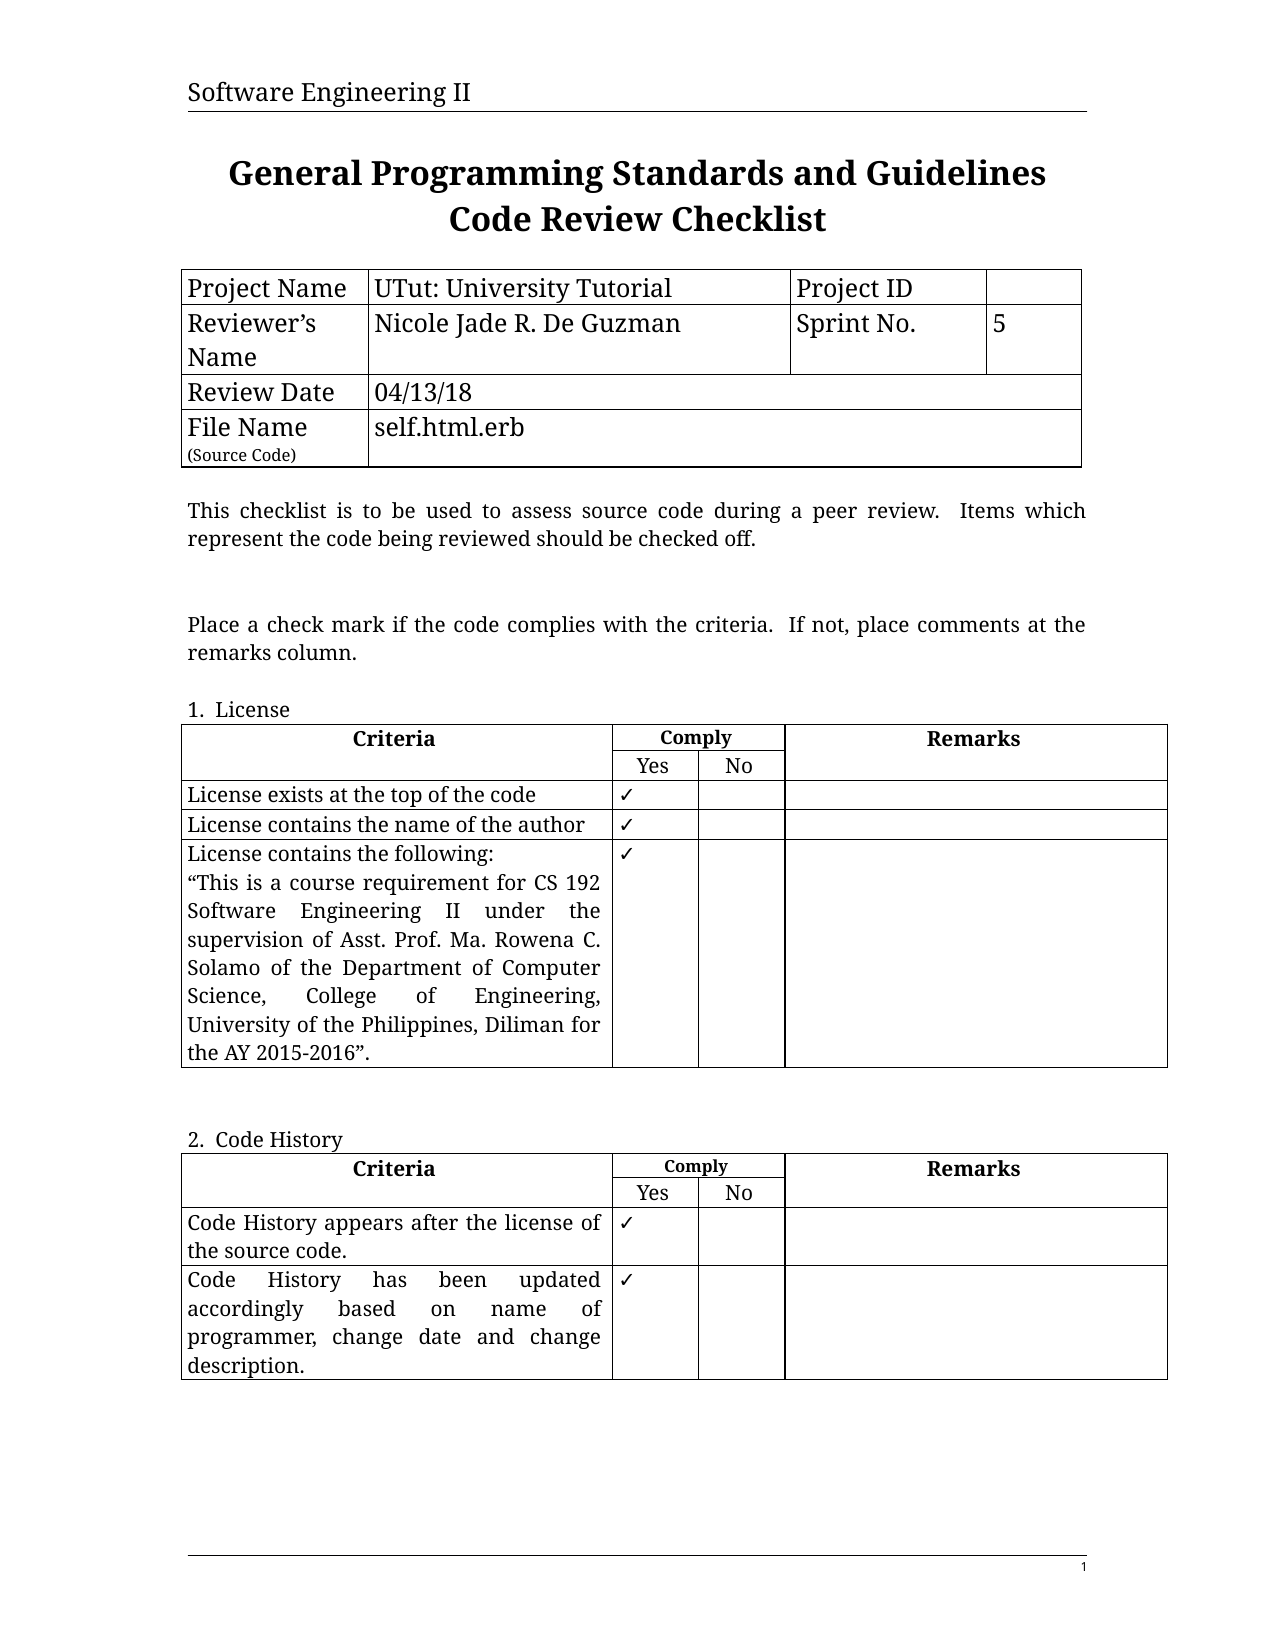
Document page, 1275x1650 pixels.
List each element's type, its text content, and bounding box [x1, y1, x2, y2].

table_cell Sprint No. [791, 305, 986, 373]
table_cell [786, 1208, 1167, 1264]
table_cell 5 [987, 305, 1081, 373]
table_cell Yes [687, 751, 698, 779]
table_cell [786, 810, 791, 838]
text Place a check mark if the code complies with the criteria. If not, place comments at the remarks column. [187, 610, 1087, 667]
table_cell [699, 1208, 784, 1264]
table_cell ✓ [687, 781, 698, 809]
table_header Criteria [182, 725, 612, 779]
table_cell [786, 781, 791, 809]
table_cell Yes [687, 1178, 698, 1207]
table_cell Yes [613, 1178, 618, 1207]
table_cell [786, 840, 1167, 1067]
table_header Comply [774, 1154, 784, 1177]
text General Programming Standards and Guidelines Code Review Checklist [187, 150, 1087, 241]
table_cell No [774, 1178, 784, 1207]
table_header Remarks [786, 1154, 1167, 1207]
table_header Criteria [182, 1154, 612, 1207]
table_cell File Name (Source Code) [357, 410, 368, 466]
table_cell Nicole Jade R. De Guzman [369, 305, 790, 373]
table_header Comply [774, 725, 784, 750]
table_header [1070, 270, 1081, 304]
table_cell [699, 781, 704, 809]
table_header Comply [613, 725, 618, 750]
text 2. Code History [187, 1125, 1087, 1153]
table_cell 04/13/18 [369, 375, 374, 409]
table_cell ✓ [613, 781, 618, 809]
table_header [987, 270, 992, 304]
table_cell No [699, 1178, 704, 1207]
table_cell ✓ [687, 810, 698, 838]
table_cell No [699, 751, 704, 779]
table_cell ✓ [613, 1266, 698, 1379]
table_cell [774, 781, 784, 809]
table_header Project ID [976, 270, 986, 304]
table_cell Yes [613, 751, 618, 779]
table_cell [699, 840, 784, 1067]
table_cell [1156, 810, 1167, 838]
table_cell [1156, 781, 1167, 809]
table_cell [774, 810, 784, 838]
table_cell No [774, 751, 784, 779]
text 1. License [187, 695, 1087, 723]
table_header Remarks [786, 725, 1167, 779]
table_header Project Name [357, 270, 368, 304]
table_cell self.html.erb [369, 410, 1081, 466]
table_cell [699, 1266, 784, 1379]
table_cell ✓ [613, 810, 618, 838]
table_cell [786, 1266, 1167, 1379]
table_cell Reviewer’s Name [357, 305, 368, 373]
table_cell Reviewer’s Name [182, 305, 187, 373]
text This checklist is to be used to assess source code during a peer review. Items which represent the code being reviewed should be checked off. [187, 496, 1087, 553]
table_cell ✓ [613, 840, 698, 1067]
table_cell 04/13/18 [1070, 375, 1081, 409]
table_cell Review Date [357, 375, 368, 409]
table_cell ✓ [613, 1208, 698, 1264]
table_cell [699, 810, 704, 838]
